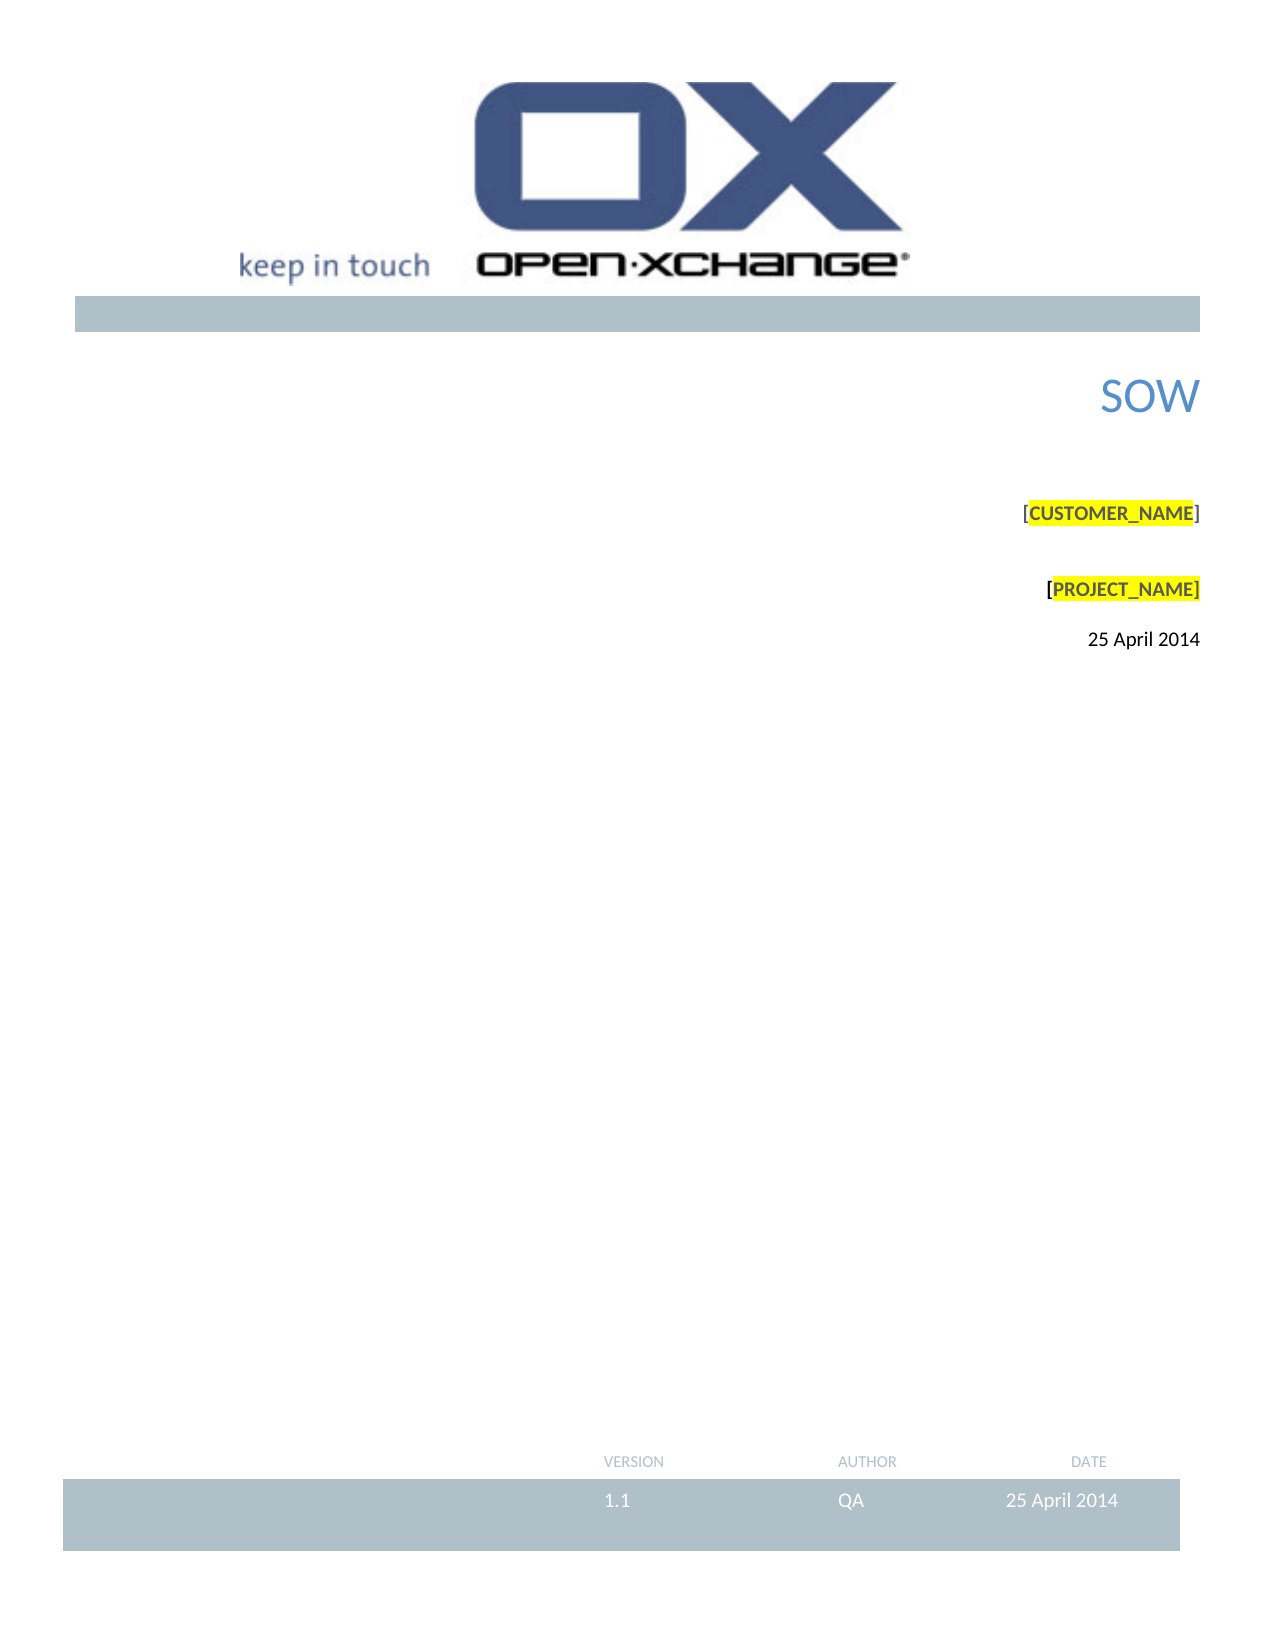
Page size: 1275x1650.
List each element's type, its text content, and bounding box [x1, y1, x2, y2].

subtitle SOW [225, 364, 1200, 425]
picture [240, 82, 910, 286]
subtitle [CUSTOMER_NAME] [225, 475, 1200, 526]
text 25 April 2014 [225, 626, 1200, 651]
text [PROJECT_NAME] [225, 576, 1200, 601]
